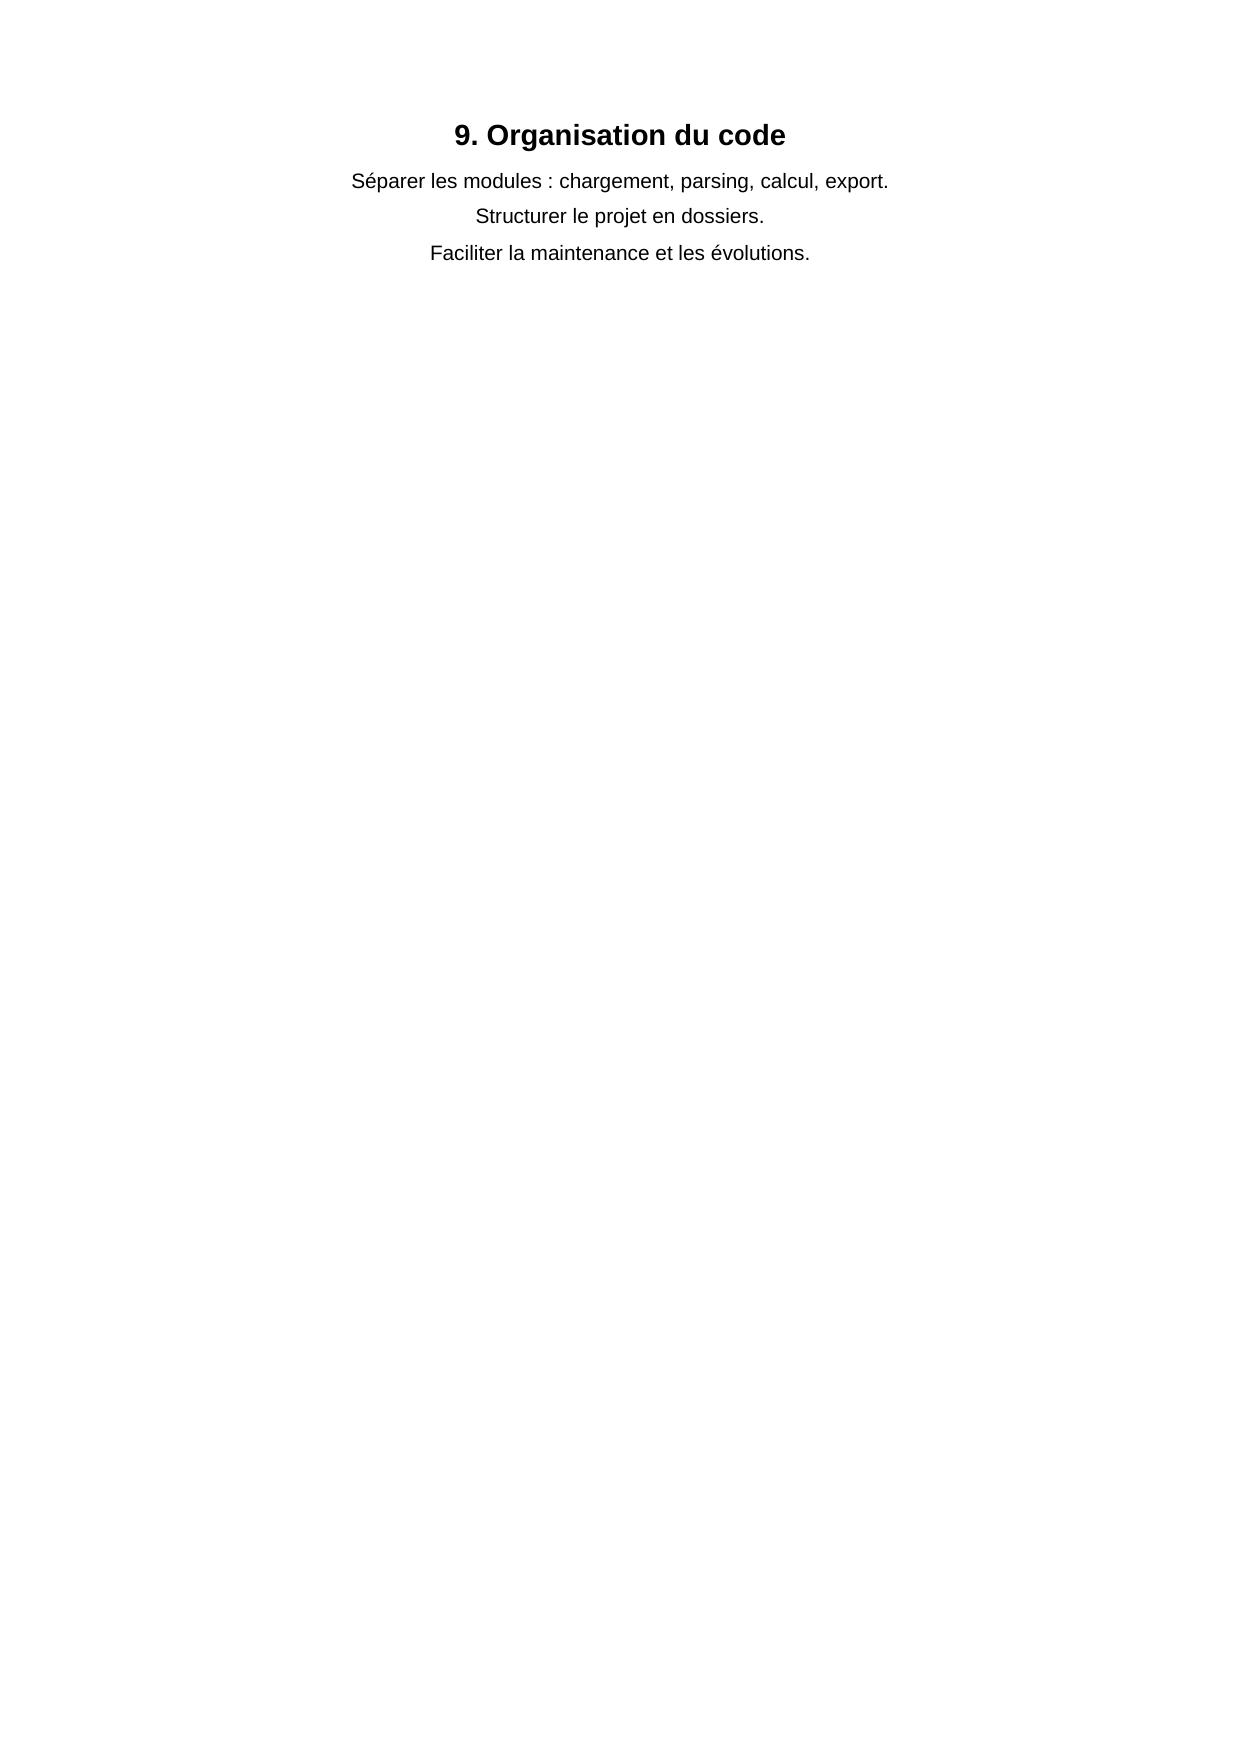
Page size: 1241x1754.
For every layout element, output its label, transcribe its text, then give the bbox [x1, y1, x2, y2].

text Faciliter la maintenance et les évolutions. [118, 240, 1122, 264]
text 9. Organisation du code [118, 118, 1122, 152]
text Séparer les modules : chargement, parsing, calcul, export. [118, 168, 1122, 192]
text Structurer le projet en dossiers. [118, 204, 1122, 228]
